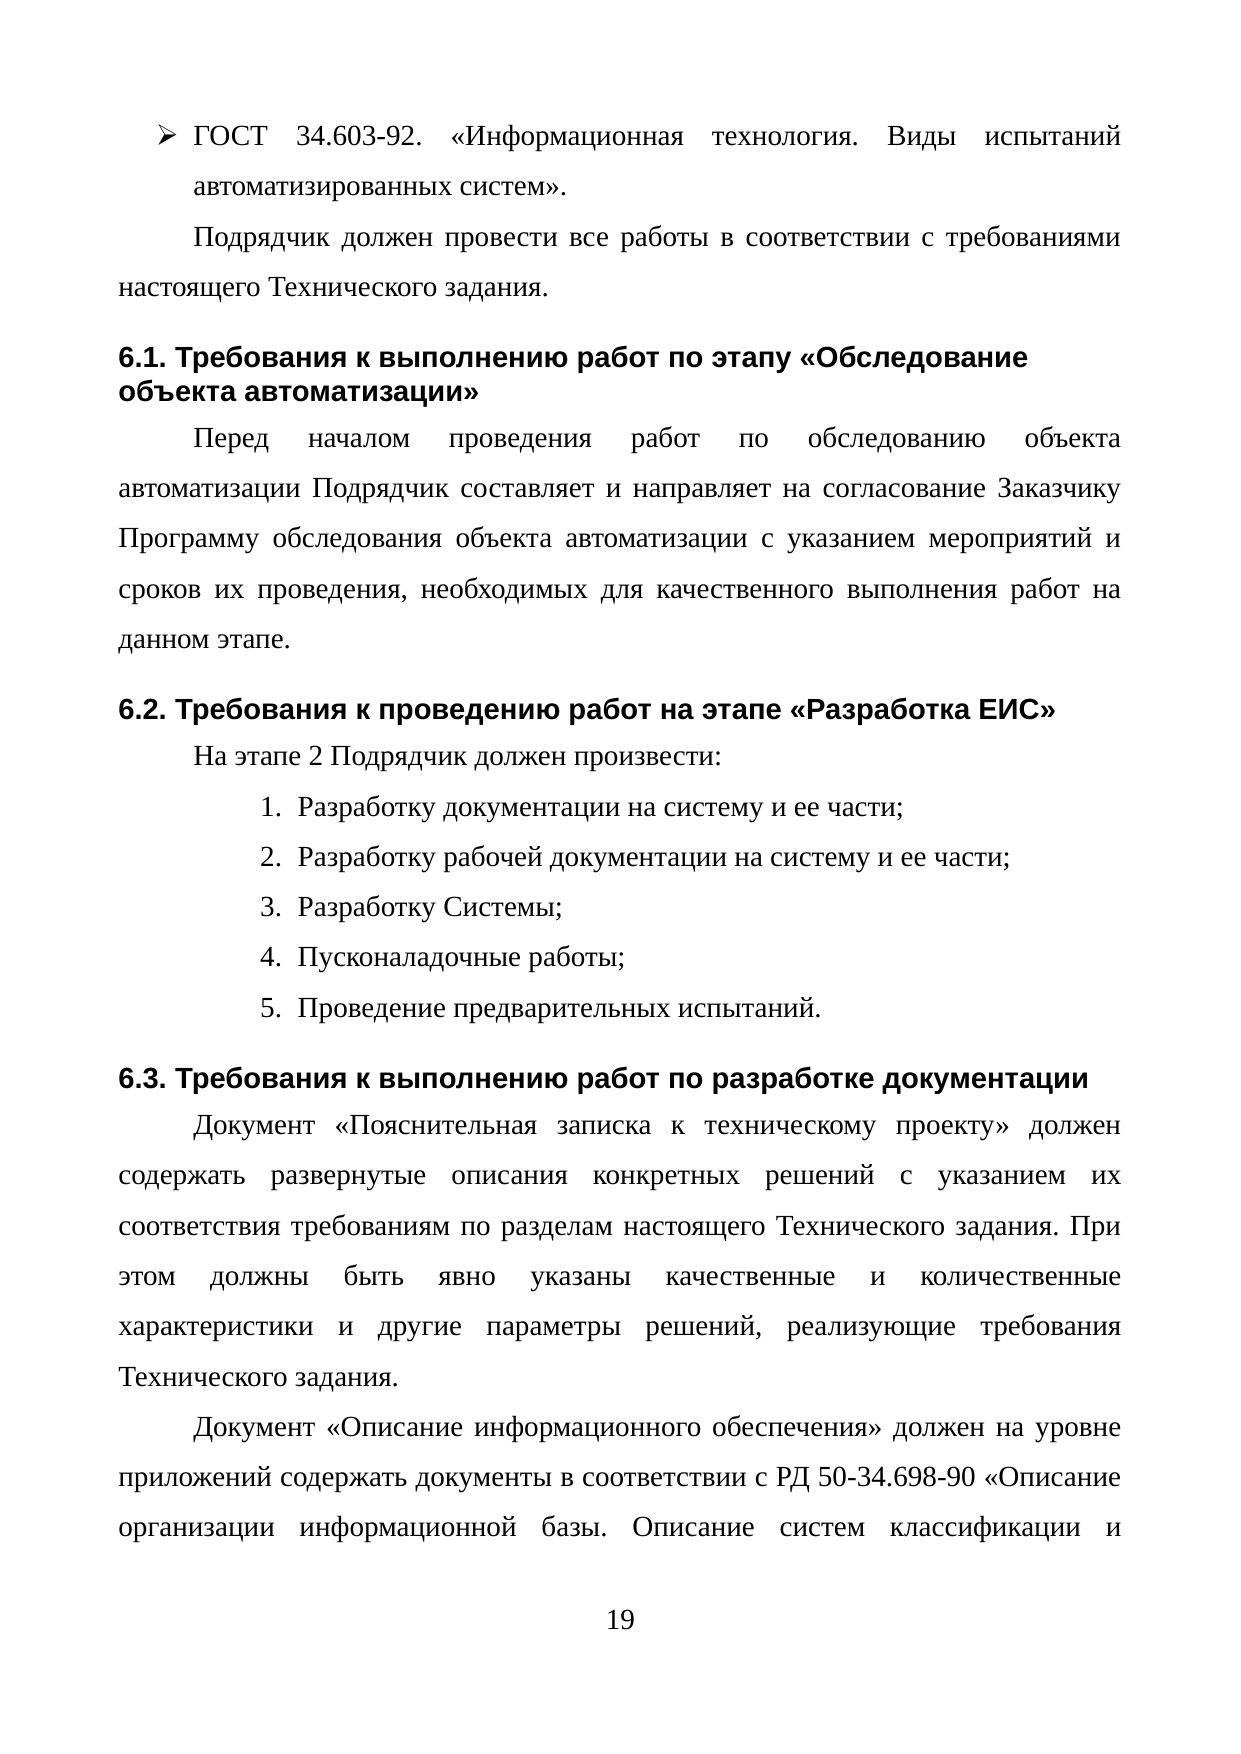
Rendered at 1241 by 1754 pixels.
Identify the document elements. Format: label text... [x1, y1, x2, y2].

list Разработку документации на систему и ее части; [260, 789, 1122, 822]
list Разработку рабочей документации на систему и ее части; [260, 839, 1122, 872]
text На этапе 2 Подрядчик должен произвести: [118, 738, 1122, 772]
list Разработку Системы; [260, 889, 1122, 923]
text Документ «Пояснительная записка к техническому проекту» должен содержать развернутые описания конкретных решений с указанием их соответствия требованиям по разделам настоящего Технического задания. При этом должны быть явно указаны качественные и количественные характеристики и другие параметры решений, реализующие требования Технического задания. [118, 1107, 1122, 1392]
subtitle Требования к выполнению работ по этапу «Обследование объекта автоматизации» [118, 340, 1122, 407]
list Пусконаладочные работы; [260, 939, 1122, 973]
subtitle Требования к выполнению работ по разработке документации [118, 1061, 1122, 1094]
list ГОСТ 34.603-92. «Информационная технология. Виды испытаний автоматизированных систем». [156, 118, 1122, 202]
text Перед началом проведения работ по обследованию объекта автоматизации Подрядчик составляет и направляет на согласование Заказчику Программу обследования объекта автоматизации с указанием мероприятий и сроков их проведения, необходимых для качественного выполнения работ на данном этапе. [118, 420, 1122, 655]
list Проведение предварительных испытаний. [260, 990, 1122, 1023]
subtitle Требования к проведению работ на этапе «Разработка ЕИС» [118, 692, 1122, 726]
text Документ «Описание информационного обеспечения» должен на уровне приложений содержать документы в соответствии с РД 50-34.698-90 «Описание организации информационной базы. Описание систем классификации и [118, 1409, 1122, 1543]
text Подрядчик должен провести все работы в соответствии с требованиями настоящего Технического задания. [118, 219, 1122, 303]
